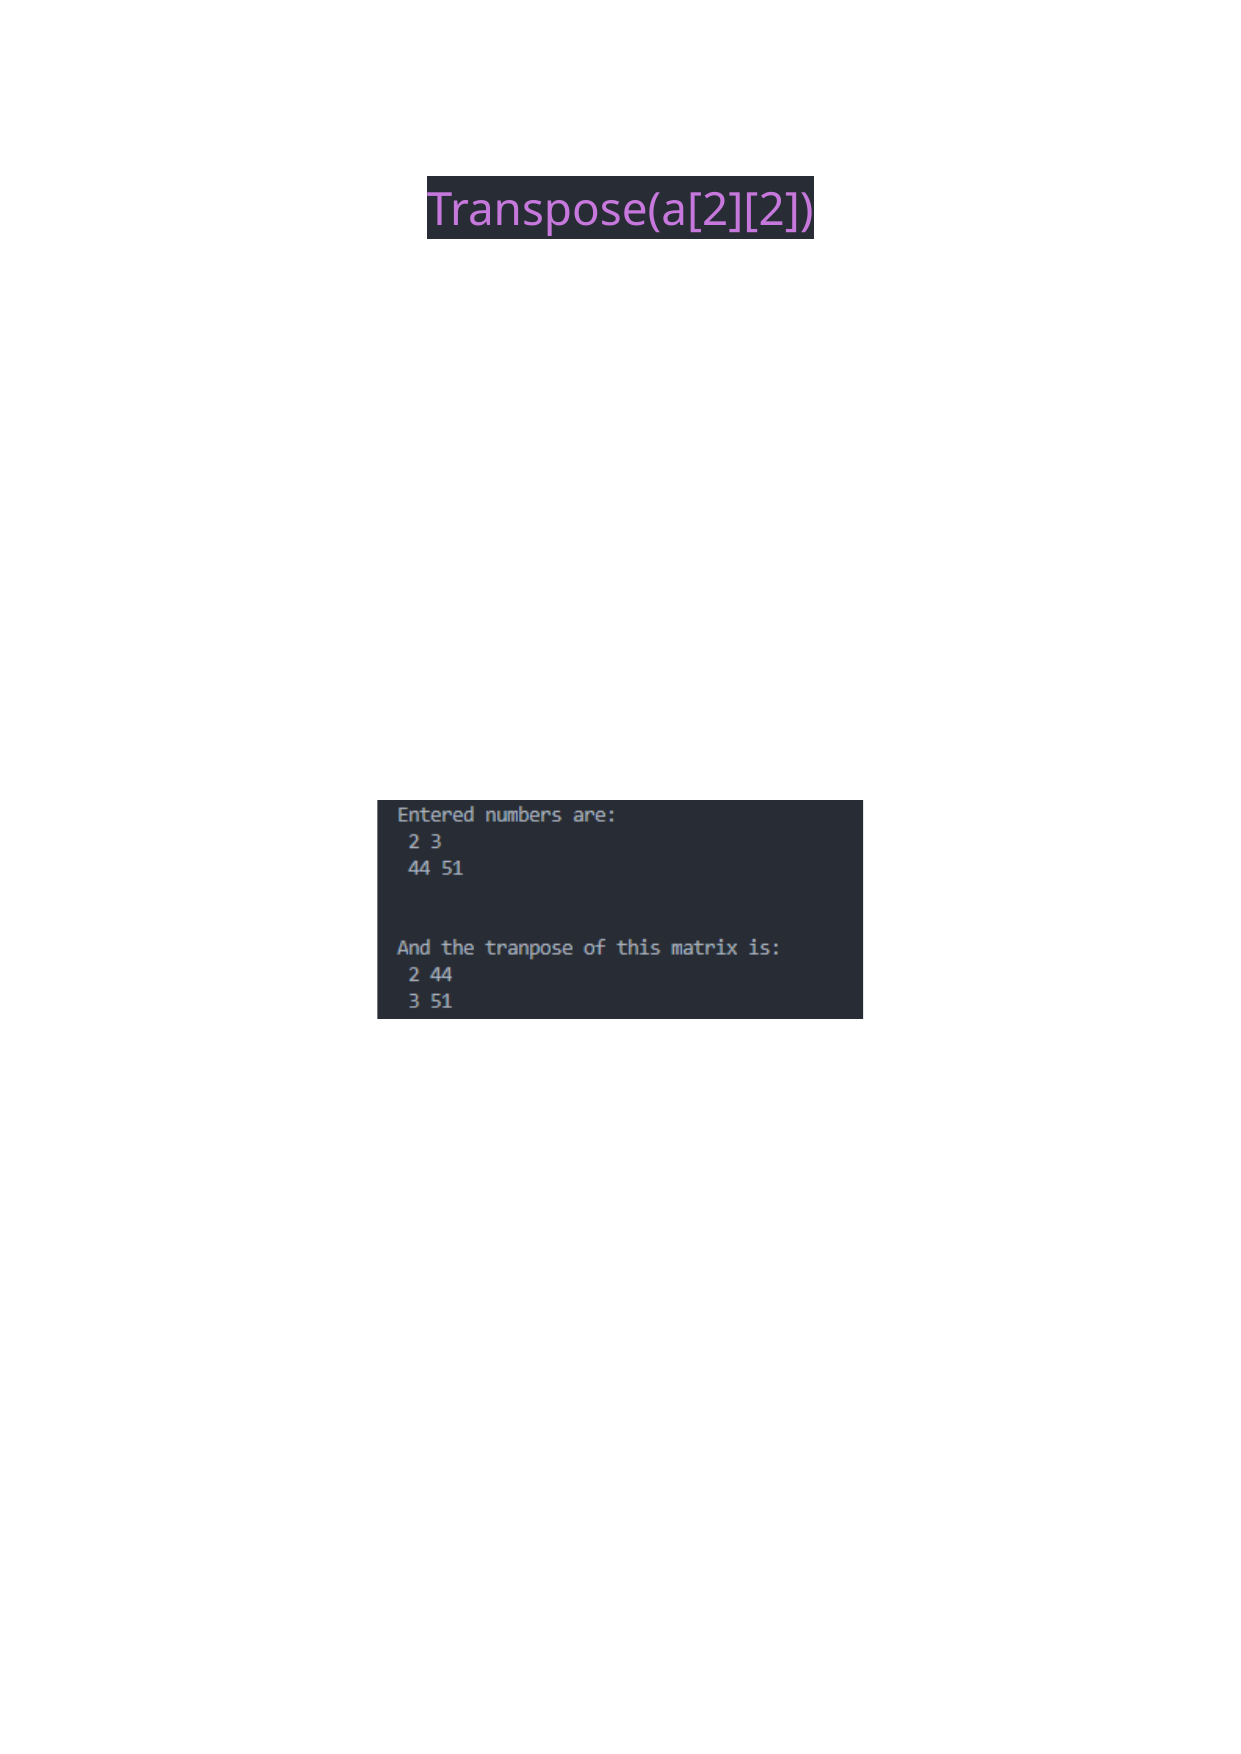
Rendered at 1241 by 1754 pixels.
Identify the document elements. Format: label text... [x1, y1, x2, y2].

text Transpose(a[2][2]) [118, 176, 1122, 239]
picture [377, 800, 864, 1019]
